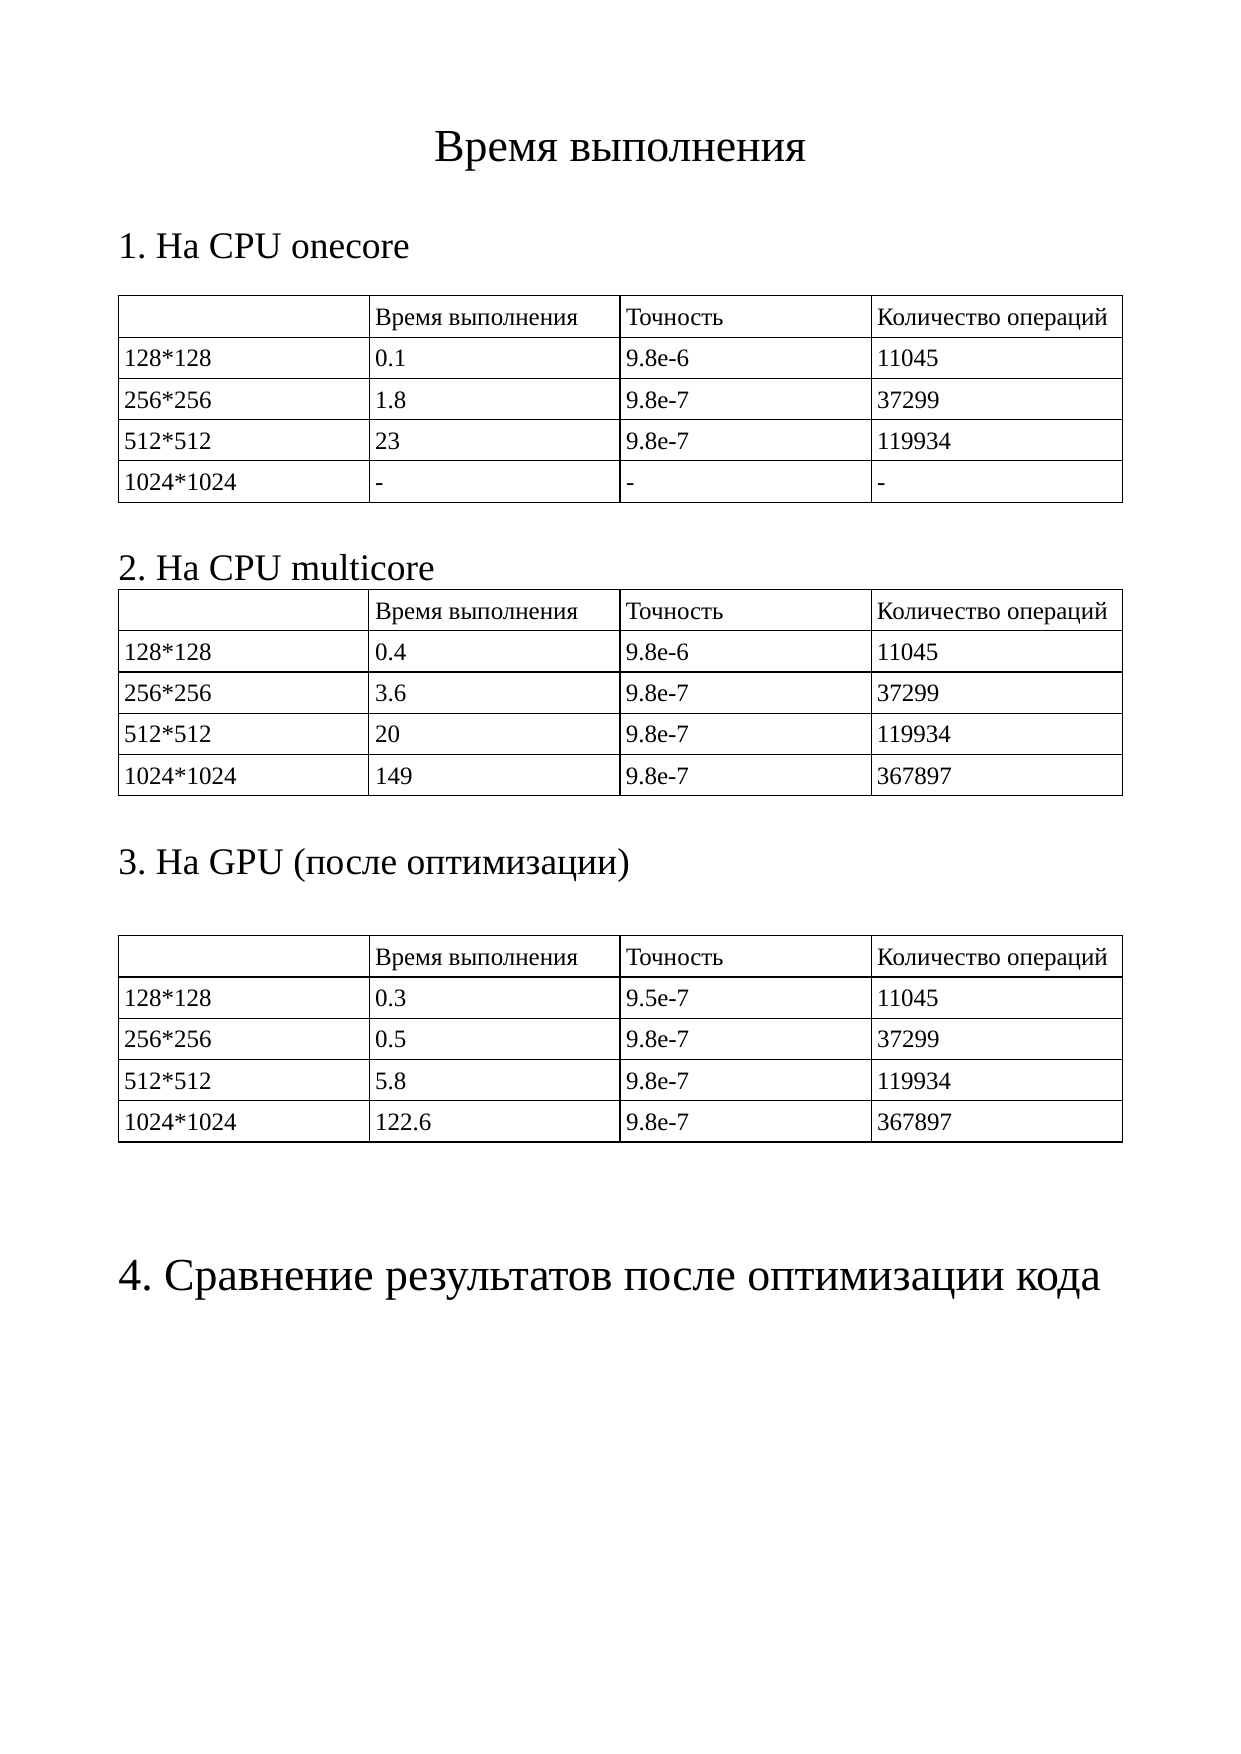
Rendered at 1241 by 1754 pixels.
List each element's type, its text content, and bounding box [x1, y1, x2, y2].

table_cell 367897 [872, 1101, 1122, 1141]
table_header Точность [621, 296, 871, 337]
table_cell 9.8е-7 [621, 379, 871, 419]
table_cell 119934 [872, 1060, 1122, 1100]
table_header Количество операций [872, 296, 1122, 337]
text 4. Сравнение результатов после оптимизации кода [118, 1248, 1122, 1301]
table_header Количество операций [872, 590, 1122, 630]
text Время выполнения [118, 118, 1122, 171]
table_cell 1.8 [370, 379, 619, 419]
table_cell 20 [369, 714, 619, 754]
table_cell 256*256 [119, 379, 369, 419]
table_cell 1024*1024 [119, 1101, 369, 1141]
table_header Время выполнения [370, 936, 619, 976]
table_cell 256*256 [119, 1019, 369, 1059]
table_cell 11045 [872, 338, 1122, 378]
table_cell 128*128 [119, 978, 369, 1018]
table_cell 9.8е-6 [621, 338, 871, 378]
table_header [119, 296, 369, 337]
table_header [119, 590, 368, 630]
table_cell 367897 [872, 755, 1122, 795]
table_cell 9.8е-6 [621, 631, 871, 671]
table_cell 512*512 [119, 1060, 369, 1100]
table_cell 9.8е-7 [621, 755, 871, 795]
table_header Точность [621, 936, 871, 976]
table_cell 512*512 [119, 714, 368, 754]
table_cell 37299 [872, 379, 1122, 419]
table_cell 9.8е-7 [621, 673, 871, 713]
table_cell 9.8е-7 [621, 1060, 871, 1100]
table_cell 119934 [872, 714, 1122, 754]
table_header Время выполнения [369, 590, 619, 630]
table_cell 0.1 [370, 338, 619, 378]
table_cell 122.6 [370, 1101, 619, 1141]
table_header Время выполнения [370, 296, 619, 337]
table_cell 1024*1024 [119, 755, 368, 795]
table_cell - [621, 461, 871, 502]
table_cell 11045 [872, 978, 1122, 1018]
table_cell 23 [370, 420, 619, 460]
table_cell 149 [369, 755, 619, 795]
table_cell 0.4 [369, 631, 619, 671]
text 2. На CPU multicore [118, 546, 1122, 589]
table_cell 9.8е-7 [621, 1019, 871, 1059]
table_header Количество операций [872, 936, 1122, 976]
table_cell 1024*1024 [119, 461, 369, 502]
text 3. На GPU (после оптимизации) [118, 839, 1122, 882]
table_cell 9.8е-7 [621, 1101, 871, 1141]
table_cell 9.8е-7 [621, 420, 871, 460]
table_header [119, 936, 369, 976]
table_cell - [872, 461, 1122, 502]
table_cell 119934 [872, 420, 1122, 460]
table_cell 128*128 [119, 338, 369, 378]
table_cell 37299 [872, 1019, 1122, 1059]
table_cell 5.8 [370, 1060, 619, 1100]
table_header Точность [621, 590, 871, 630]
text 1. На CPU onecore [118, 223, 1122, 267]
table_cell 9.5е-7 [621, 978, 871, 1018]
table_cell - [370, 461, 619, 502]
table_cell 11045 [872, 631, 1122, 671]
table_cell 3.6 [369, 673, 619, 713]
table_cell 9.8е-7 [621, 714, 871, 754]
table_cell 256*256 [119, 673, 368, 713]
table_cell 512*512 [119, 420, 369, 460]
table_cell 37299 [872, 673, 1122, 713]
table_cell 128*128 [119, 631, 368, 671]
table_cell 0.5 [370, 1019, 619, 1059]
table_cell 0.3 [370, 978, 619, 1018]
